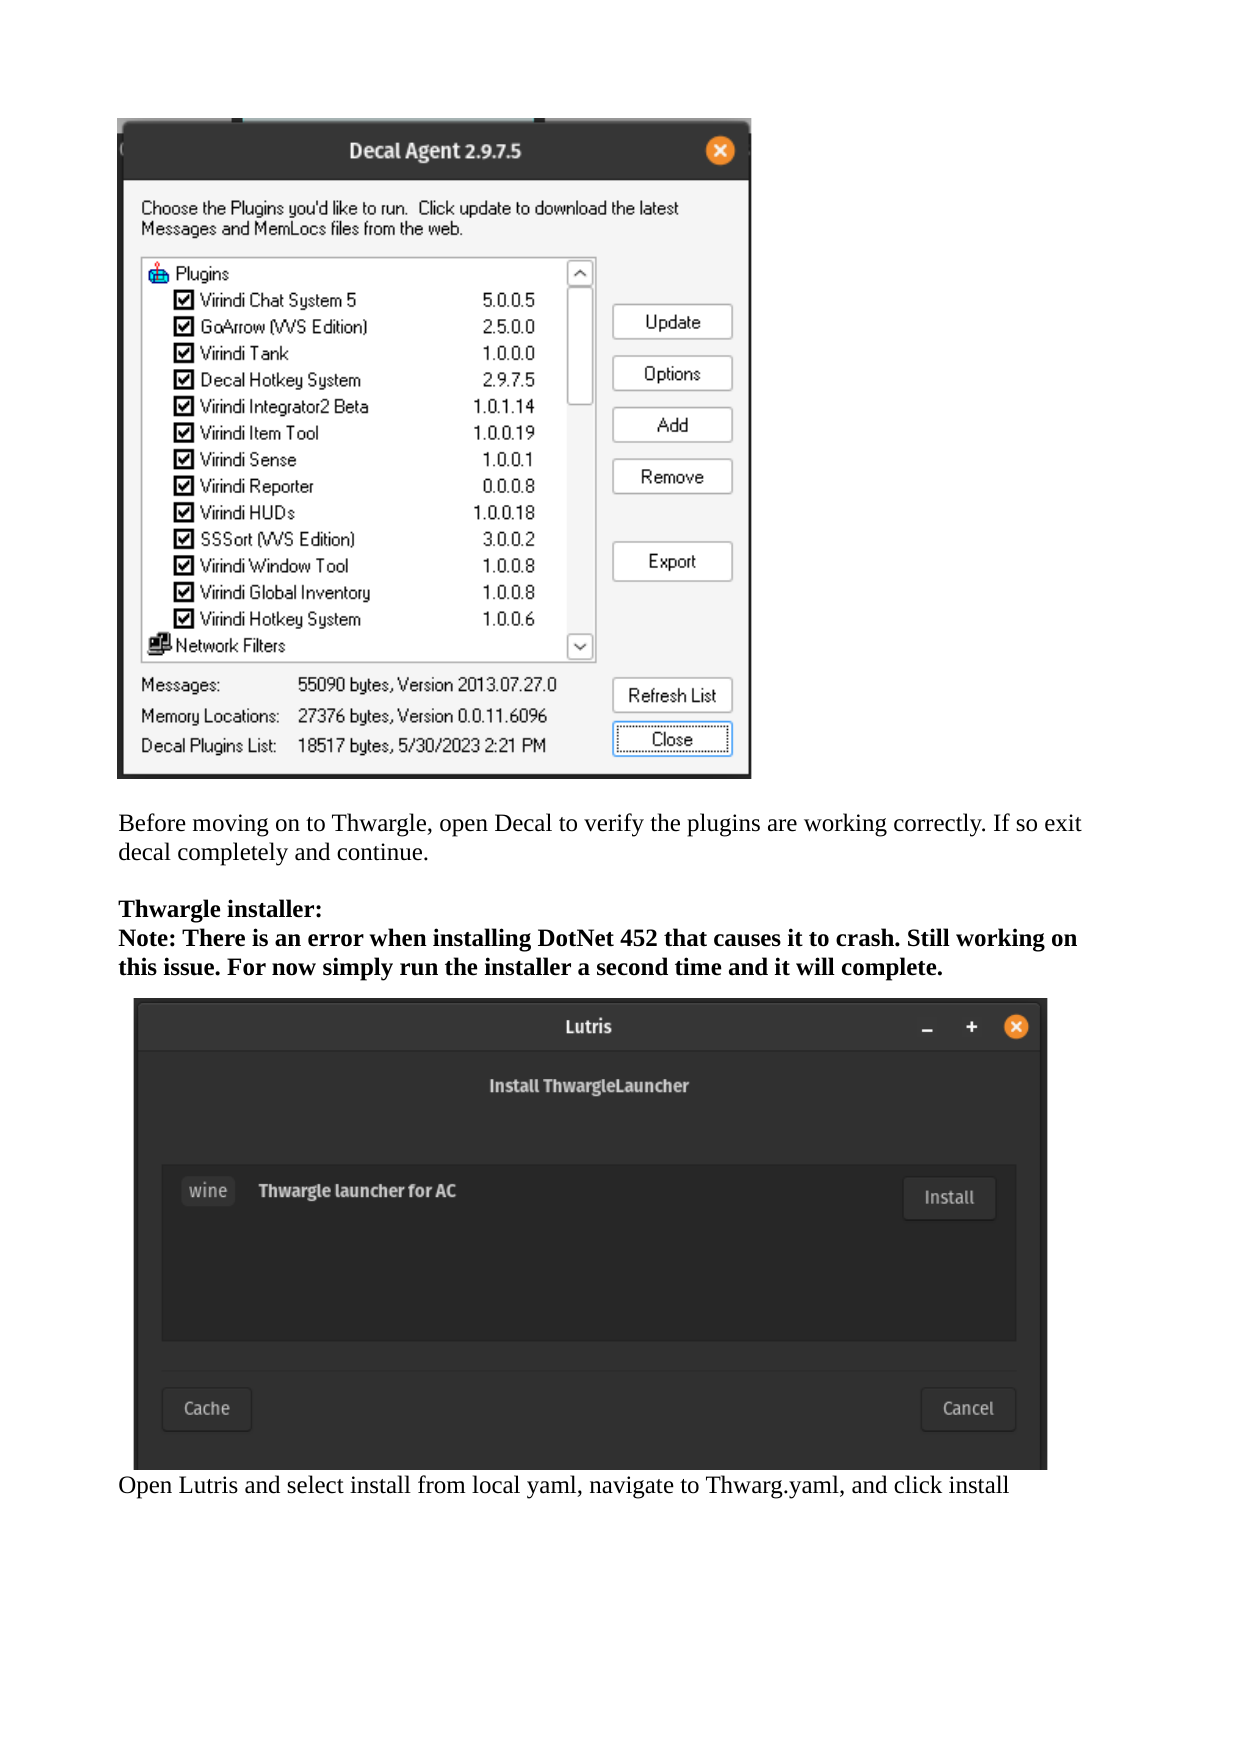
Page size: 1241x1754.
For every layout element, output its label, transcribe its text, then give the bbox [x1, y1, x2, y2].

picture [117, 118, 752, 779]
text Note: There is an error when installing DotNet 452 that causes it to crash. Still working on this issue. For now simply run the installer a second time and it will complete. [118, 923, 1122, 981]
text Thwargle installer: [118, 894, 1122, 923]
text Open Lutris and select install from local yaml, navigate to Thwarg.yaml, and click install [118, 981, 1122, 1498]
text Before moving on to Thwargle, open Decal to verify the plugins are working correctly. If so exit decal completely and continue. [118, 808, 1122, 866]
picture [133, 998, 1048, 1470]
